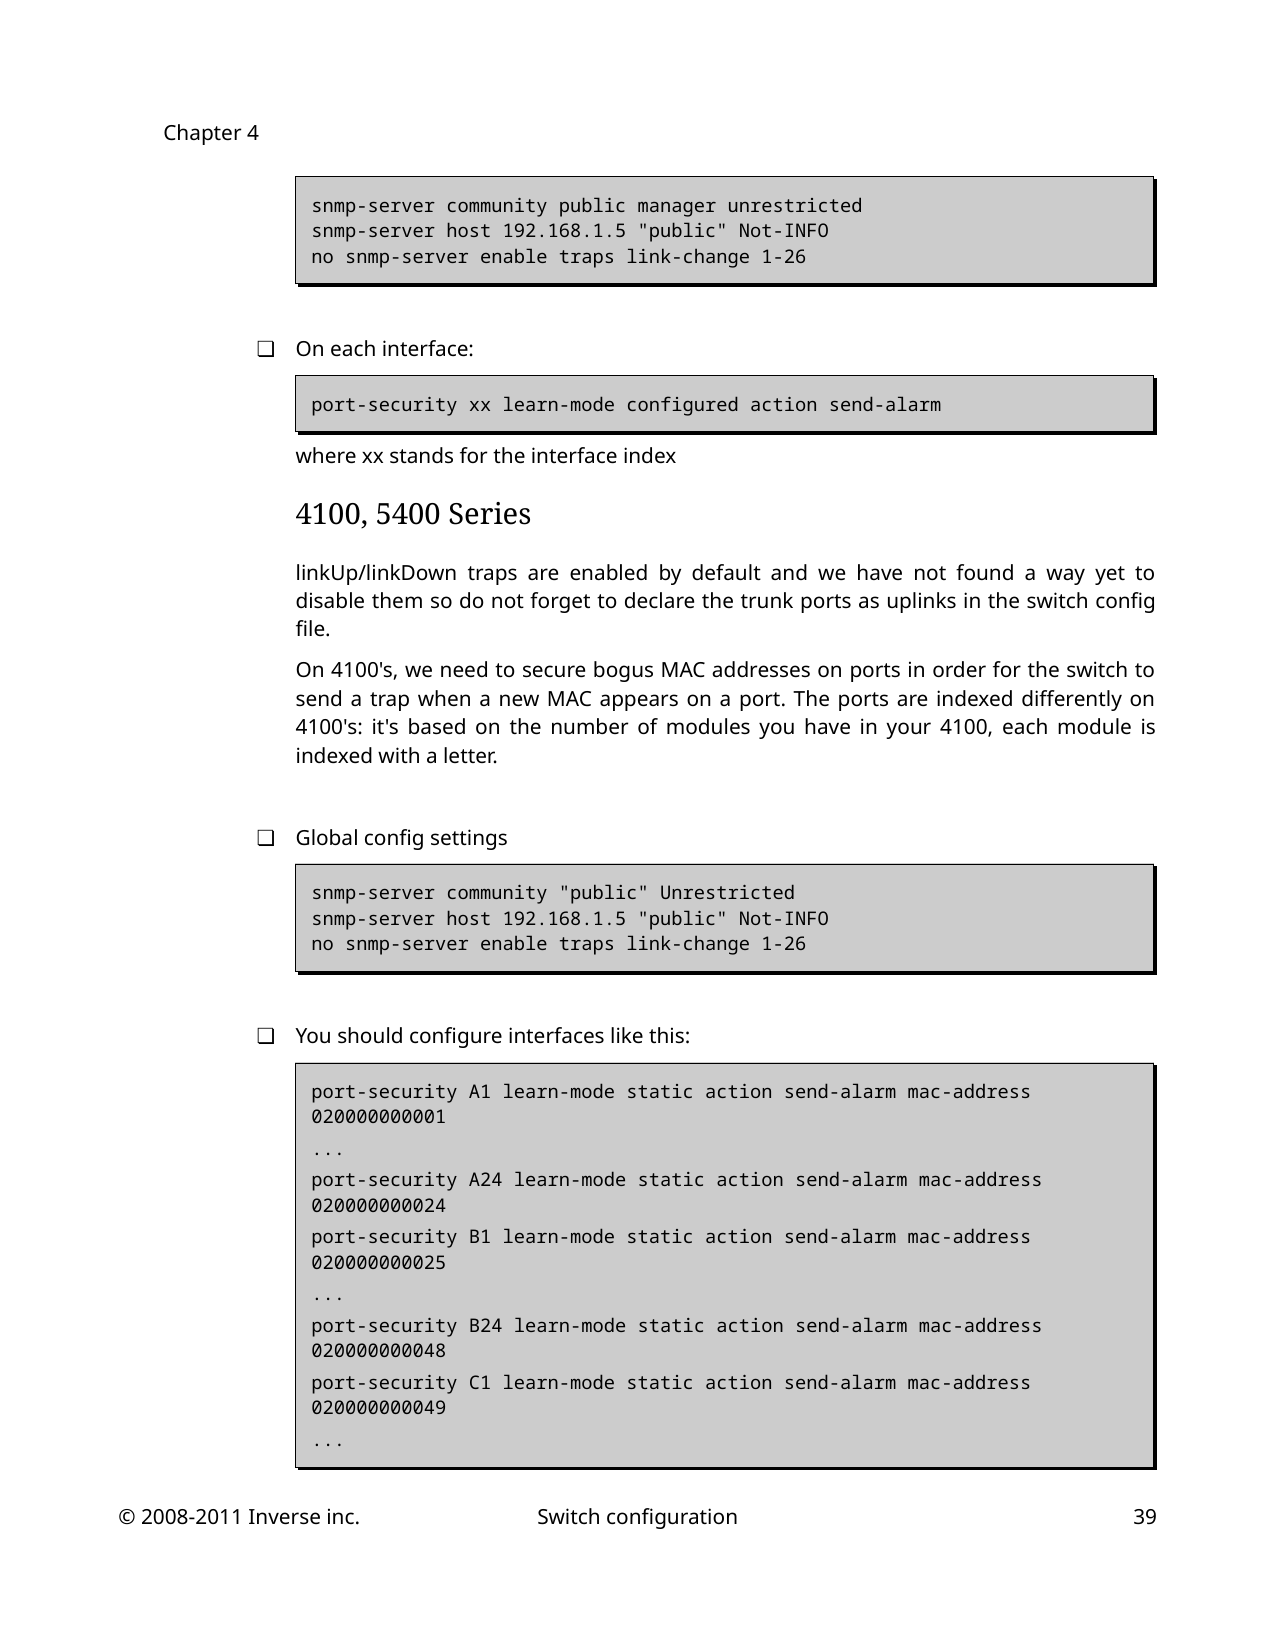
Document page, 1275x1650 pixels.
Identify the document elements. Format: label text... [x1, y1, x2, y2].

text where xx stands for the interface index [295, 441, 1157, 469]
text linkUp/linkDown traps are enabled by default and we have not found a way yet to disable them so do not forget to declare the trunk ports as uplinks in the switch config file. [295, 558, 1157, 643]
text ... [296, 1410, 1153, 1467]
text port-security A1 learn-mode static action send-alarm mac-address 020000000001 [296, 1064, 1153, 1119]
text ... [296, 1119, 1153, 1151]
text port-security xx learn-mode configured action send-alarm [296, 376, 1153, 431]
text port-security B1 learn-mode static action send-alarm mac-address 020000000025 [296, 1208, 1153, 1265]
text snmp-server community "public" Unrestricted snmp-server host 192.168.1.5 "public" Not-INFO no snmp-server enable traps link-change 1-26 [296, 865, 1153, 971]
text port-security A24 learn-mode static action send-alarm mac-address 020000000024 [296, 1151, 1153, 1208]
list ❏ Global config settings [256, 823, 1157, 851]
text ... [296, 1265, 1153, 1296]
list ❏ On each interface: [256, 334, 1157, 362]
list ❏ You should configure interfaces like this: [256, 1022, 1157, 1050]
subtitle 4100, 5400 Series [295, 493, 1157, 533]
text port-security B24 learn-mode static action send-alarm mac-address 020000000048 [296, 1296, 1153, 1353]
text On 4100's, we need to secure bogus MAC addresses on ports in order for the switch to send a trap when a new MAC appears on a port. The ports are indexed differently on 4100's: it's based on the number of modules you have in your 4100, each module is indexed with a letter. [295, 655, 1157, 769]
text port-security C1 learn-mode static action send-alarm mac-address 020000000049 [296, 1353, 1153, 1410]
text snmp-server community public manager unrestricted snmp-server host 192.168.1.5 "public" Not-INFO no snmp-server enable traps link-change 1-26 [296, 177, 1153, 283]
